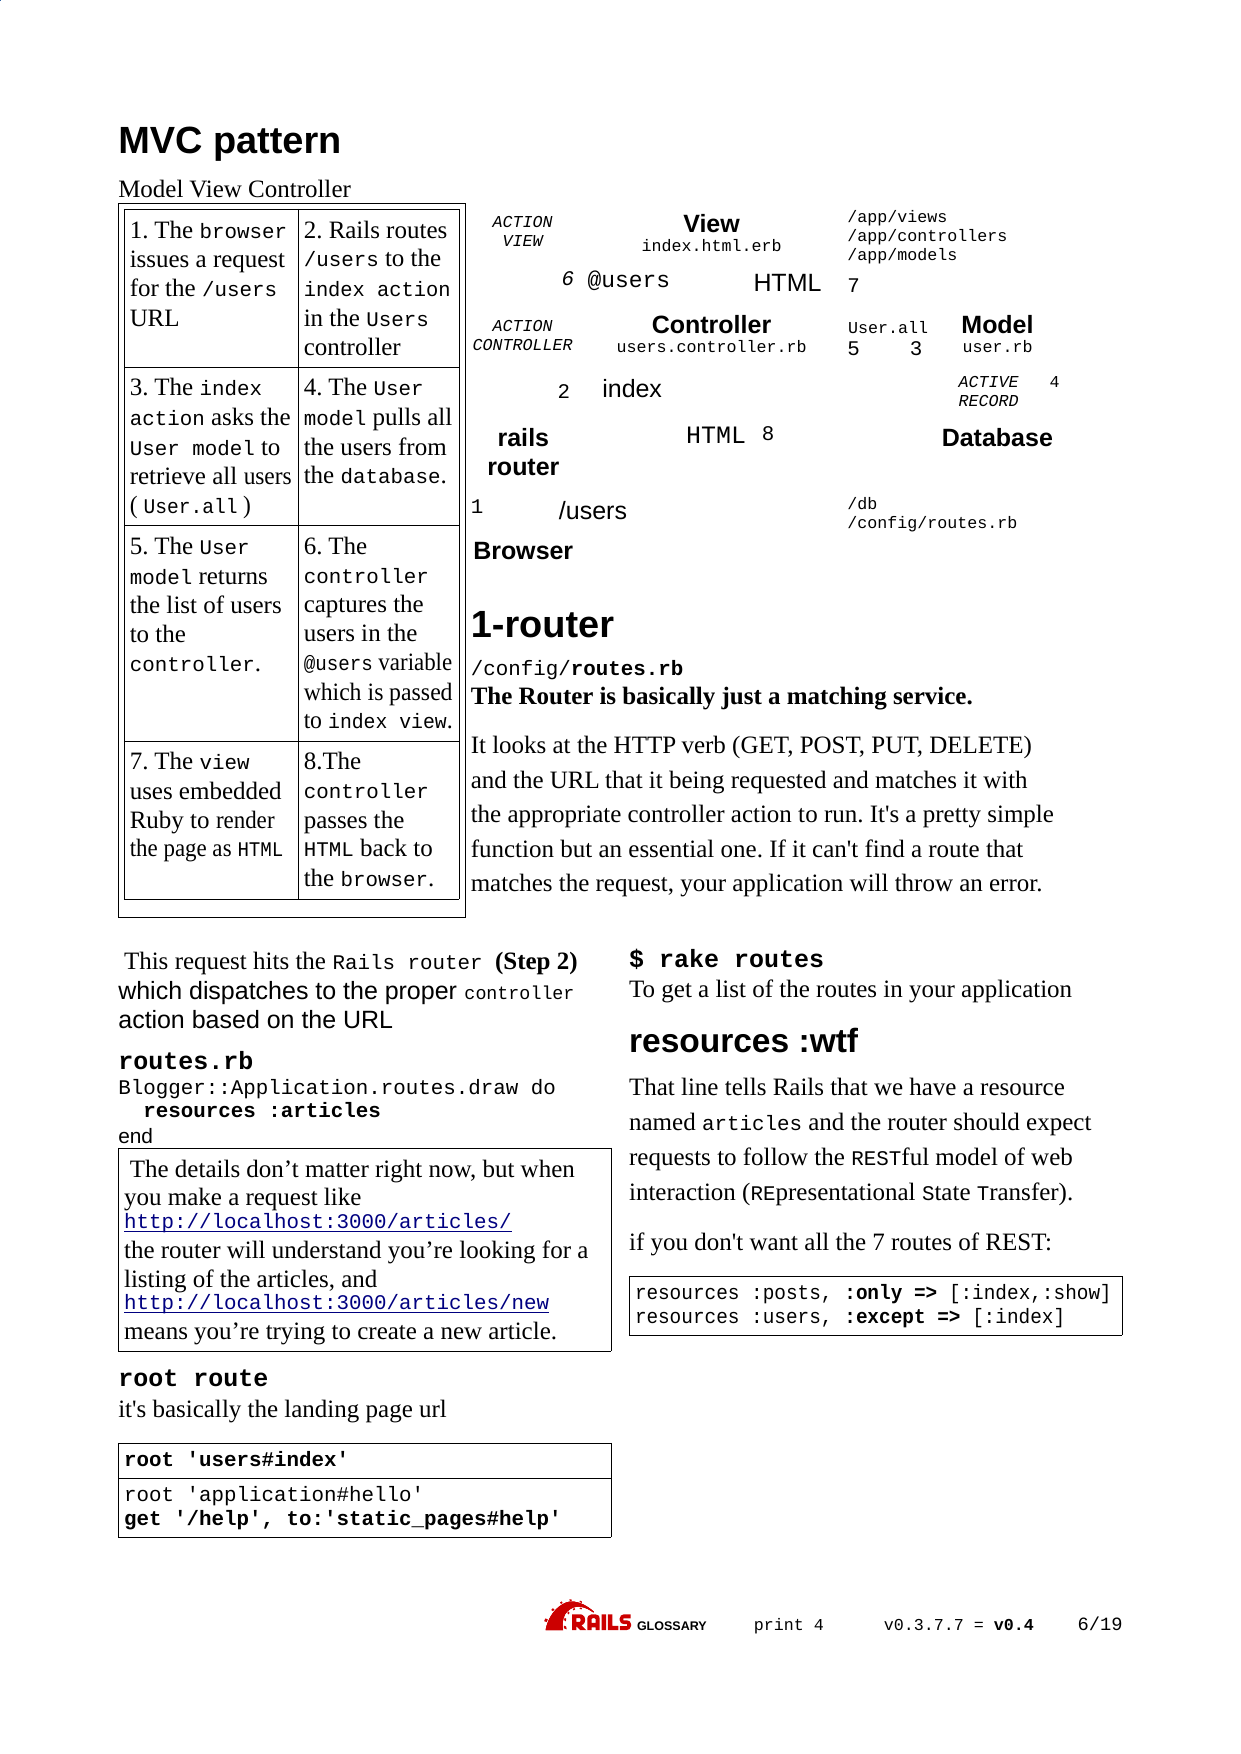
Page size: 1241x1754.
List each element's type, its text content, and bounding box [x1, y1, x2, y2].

text resources :articles [118, 1100, 611, 1124]
table_header 1. The browser issues a request for the /users URL [125, 210, 298, 367]
text Blogger::Application.routes.draw do [118, 1077, 611, 1100]
text if you don't want all the 7 routes of REST: [629, 1227, 1122, 1256]
table_cell root 'application#hello' get '/help', to:'static_pages#help' [119, 1479, 611, 1537]
table_cell HTML [676, 417, 756, 490]
table_cell /db /config/routes.rb [841, 490, 1060, 571]
table_cell 4 [1044, 368, 1060, 417]
table_cell [756, 530, 841, 571]
table_header The details don’t matter right now, but when you make a request like http://localhost:3000/articles/ the router will understand you’re looking for a listing of the articles, and http://localhost:3000/articles/new means you’re trying to create a new article. [119, 1149, 611, 1351]
text Model View Controller [118, 174, 1122, 203]
subtitle root route [118, 1365, 611, 1394]
table_cell Controller users.controller.rb [581, 304, 841, 368]
table_header resources :posts, :only => [:index,:show] resources :users, :except => [:index] [630, 1277, 1122, 1335]
text which dispatches to the proper controller action based on the URL [118, 976, 611, 1033]
table_cell ACTION CONTROLLER [466, 304, 581, 368]
table_cell Model user.rb [935, 304, 1060, 368]
table_cell 8.The controller passes the HTML back to the browser. [299, 742, 459, 898]
table_cell 7. The view uses embedded Ruby to render the page as HTML [125, 742, 298, 898]
table_cell [581, 417, 634, 490]
table_cell [733, 530, 756, 571]
text That line tells Rails that we have a resource named articles and the router should expect requests to follow the RESTful model of web interaction (REpresentational State Transfer). [629, 1072, 1122, 1207]
table_cell [676, 262, 733, 304]
table_cell ACTIVE RECORD [935, 368, 1044, 417]
table_cell Database [935, 417, 1060, 490]
table_cell rails router [466, 417, 581, 490]
table_cell HTML [733, 262, 841, 304]
table_header [119, 204, 465, 917]
table_cell /users [552, 490, 634, 530]
table_cell [634, 490, 676, 530]
table_cell [581, 530, 634, 571]
table_header View index.html.erb [581, 203, 841, 262]
subtitle resources :wtf [629, 1021, 1122, 1059]
table_cell 2 [552, 368, 581, 417]
table_cell [634, 417, 676, 490]
table_cell [756, 490, 841, 530]
table_cell 4. The User model pulls all the users from the database. [299, 368, 459, 525]
subtitle routes.rb [118, 1048, 611, 1077]
table_cell [634, 530, 676, 571]
table_header root 'users#index' [119, 1444, 611, 1478]
table_cell 6. The controller captures the users in the @users variable which is passed to index view. [299, 526, 459, 741]
table_cell [676, 490, 733, 530]
text end [118, 1124, 611, 1148]
table_header 2. Rails routes /users to the index action in the Users controller [299, 210, 459, 367]
subtitle MVC pattern [118, 118, 611, 162]
table_cell [756, 368, 934, 417]
table_cell index [581, 368, 676, 417]
table_cell User.all 5 3 [841, 304, 934, 368]
subtitle $ rake routes [629, 946, 1122, 974]
table_cell 6 [466, 262, 581, 304]
table_cell [676, 530, 733, 571]
table_cell 5. The User model returns the list of users to the controller. [125, 526, 298, 741]
text To get a list of the routes in your application [629, 974, 1122, 1003]
table_cell 8 [756, 417, 934, 490]
table_cell [733, 368, 756, 417]
table_cell 1-router /config/routes.rb The Router is basically just a matching service. It looks at the HTTP verb (GET, POST, PUT, DELETE) and the URL that it being requested and matches it with the appropriate controller action to run. It's a pretty simple function but an essential one. If it can't find a route that matches the request, your application will throw an error. [466, 571, 1060, 917]
text This request hits the Rails router (Step 2) [118, 946, 611, 976]
table_cell [466, 368, 552, 417]
table_cell [733, 490, 756, 530]
table_cell @users [581, 262, 676, 304]
table_header ACTION VIEW [466, 203, 581, 262]
table_cell Browser [466, 530, 581, 571]
table_cell 3. The index action asks the User model to retrieve all users ( User.all ) [125, 368, 298, 525]
table_cell [676, 368, 733, 417]
table_cell 1 [466, 490, 552, 530]
table_header /app/views /app/controllers /app/models 7 [841, 203, 1060, 304]
text it's basically the landing page url [118, 1394, 611, 1422]
